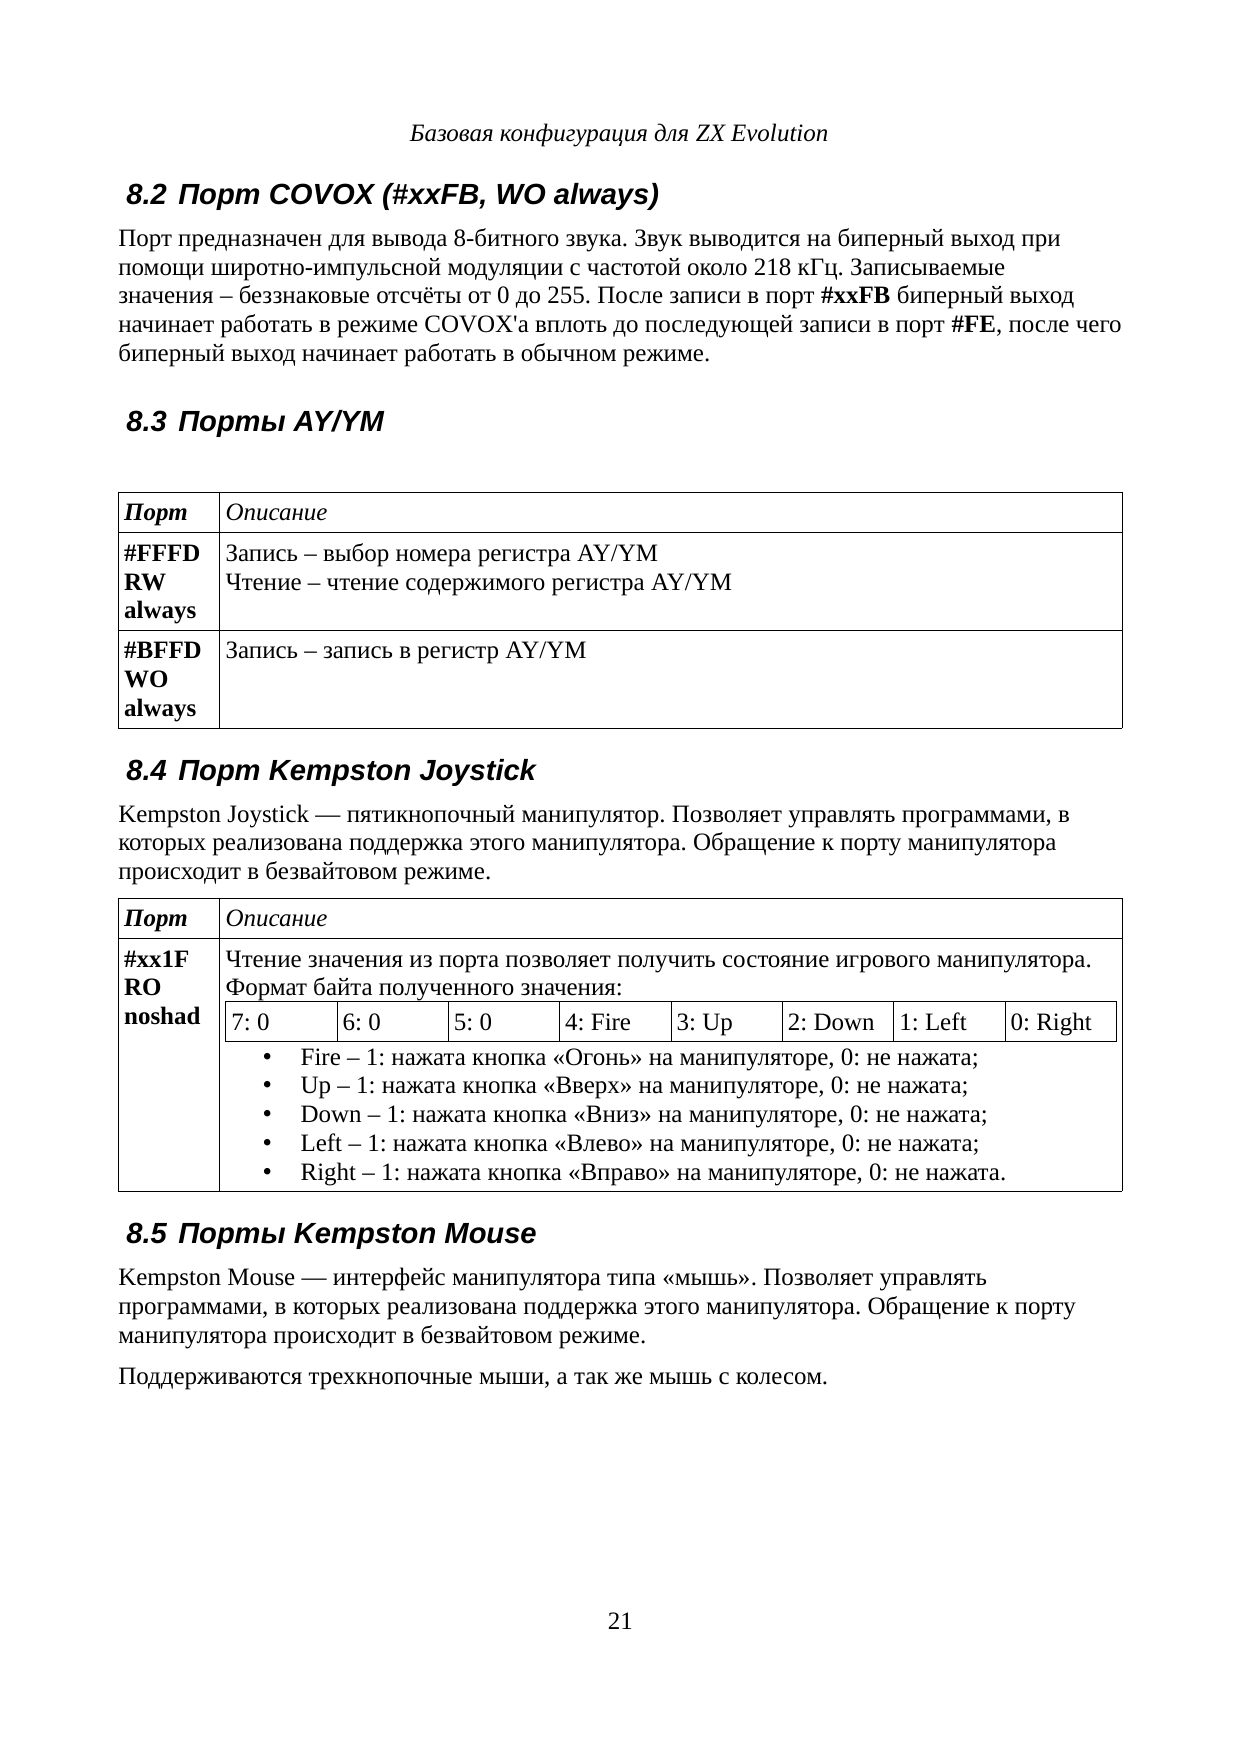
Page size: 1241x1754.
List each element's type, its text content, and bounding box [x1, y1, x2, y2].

table_cell #FFFD RW always [119, 533, 219, 630]
table_header 3: Up [672, 1002, 782, 1041]
subtitle Порт Kempston Joystick [118, 753, 1122, 786]
table_header 2: Down [783, 1002, 893, 1041]
subtitle Порты AY/YM [118, 404, 1122, 438]
text Kempston Joystick — пятикнопочный манипулятор. Позволяет управлять программами, в которых реализована поддержка этого манипулятора. Обращение к порту манипулятора происходит в безвайтовом режиме. [118, 799, 1122, 885]
table_header Описание [220, 899, 1122, 938]
text Kempston Mouse — интерфейс манипулятора типа «мышь». Позволяет управлять программами, в которых реализована поддержка этого манипулятора. Обращение к порту манипулятора происходит в безвайтовом режиме. [118, 1262, 1122, 1348]
table_header 7: 0 [226, 1002, 337, 1041]
table_header Порт [119, 899, 219, 938]
table_header Порт [119, 493, 219, 532]
table_header 1: Left [894, 1002, 1005, 1041]
subtitle Порты Kempston Mouse [118, 1216, 1122, 1250]
table_cell #BFFD WO always [119, 631, 219, 728]
table_header Описание [220, 493, 1122, 532]
table_cell Запись – выбор номера регистра AY/YM Чтение – чтение содержимого регистра AY/YM [220, 533, 1122, 630]
text Порт предназначен для вывода 8-битного звука. Звук выводится на биперный выход при помощи широтно-импульсной модуляции с частотой около 218 кГц. Записываемые значения – беззнаковые отсчёты от 0 до 255. После записи в порт #xxFB биперный выход начинает работать в режиме COVOX'а вплоть до последующей записи в порт #FE, после чего биперный выход начинает работать в обычном режиме. [118, 223, 1122, 367]
table_cell Запись – запись в регистр AY/YM [220, 631, 1122, 728]
text Поддерживаются трехкнопочные мыши, а так же мышь с колесом. [118, 1361, 1122, 1390]
table_header 0: Right [1006, 1002, 1116, 1041]
table_header 5: 0 [449, 1002, 559, 1041]
table_header 6: 0 [338, 1002, 448, 1041]
table_cell Чтение значения из порта позволяет получить состояние игрового манипулятора. Формат байта полученного значения: Fire – 1: нажата кнопка «Огонь» на манипуляторе, 0: не нажата; Up – 1: нажата кнопка «Вверх» на манипуляторе, 0: не нажата; Down – 1: нажата кнопка «Вниз» на манипуляторе, 0: не нажата; Left – 1: нажата кнопка «Влево» на манипуляторе, 0: не нажата; Right – 1: нажата кнопка «Вправо» на манипуляторе, 0: не нажата. [220, 939, 1122, 1191]
table_header 4: Fire [560, 1002, 671, 1041]
subtitle Порт COVOX (#xxFB, WO always) [118, 177, 1122, 211]
table_cell #xx1F RO noshad [119, 939, 219, 1191]
